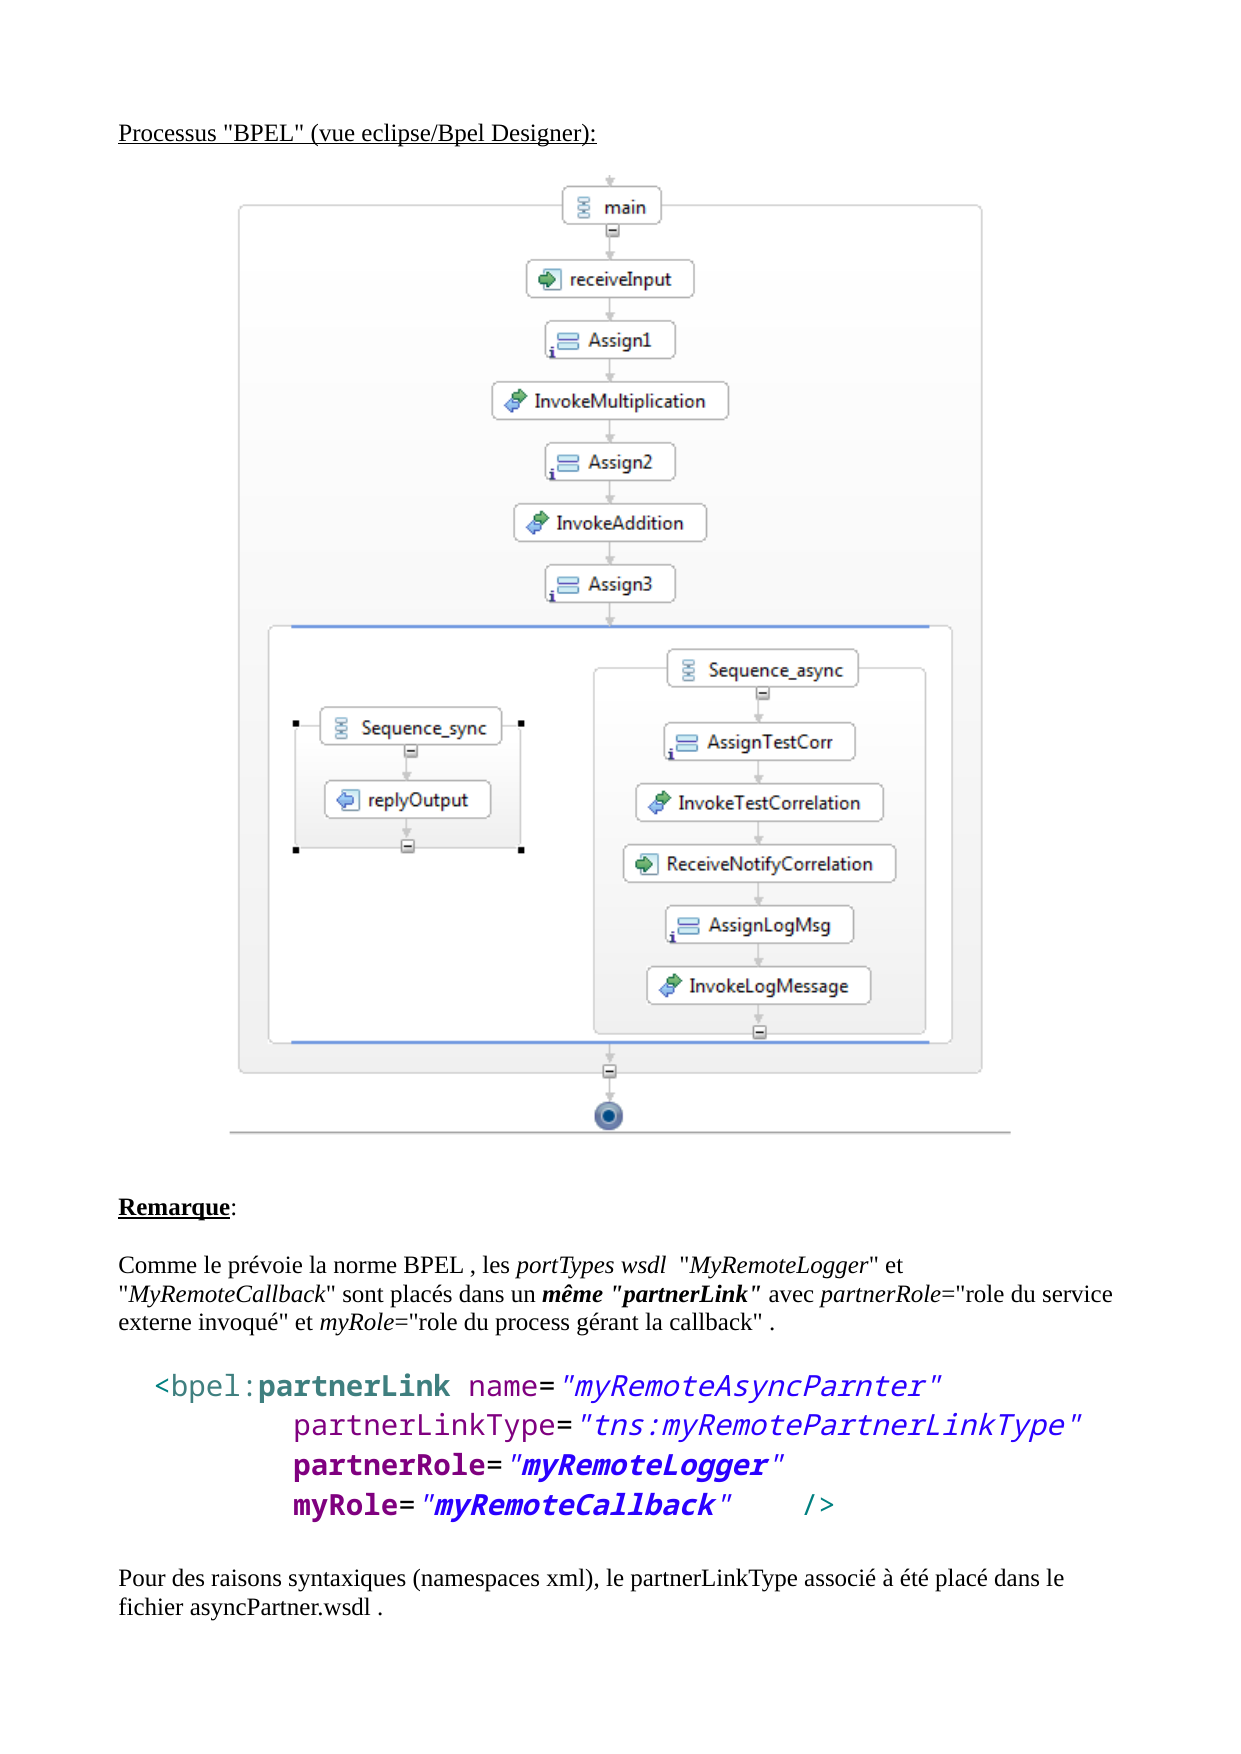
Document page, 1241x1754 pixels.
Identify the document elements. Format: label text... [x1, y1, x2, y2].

text <bpel:partnerLink name="myRemoteAsyncParnter" [118, 1365, 1122, 1405]
text Remarque: [118, 1192, 1122, 1221]
text Comme le prévoie la norme BPEL , les portTypes wsdl "MyRemoteLogger" et "MyRemoteCallback" sont placés dans un même "partnerLink" avec partnerRole="role du service externe invoqué" et myRole="role du process gérant la callback" . [118, 1250, 1122, 1336]
picture [229, 175, 1011, 1135]
text myRole="myRemoteCallback" /> [118, 1484, 1122, 1524]
text Pour des raisons syntaxiques (namespaces xml), le partnerLinkType associé à été placé dans le fichier asyncPartner.wsdl . [118, 1563, 1122, 1621]
text partnerLinkType="tns:myRemotePartnerLinkType" [118, 1405, 1122, 1444]
text partnerRole="myRemoteLogger" [118, 1444, 1122, 1484]
text Processus "BPEL" (vue eclipse/Bpel Designer): [118, 118, 1122, 147]
